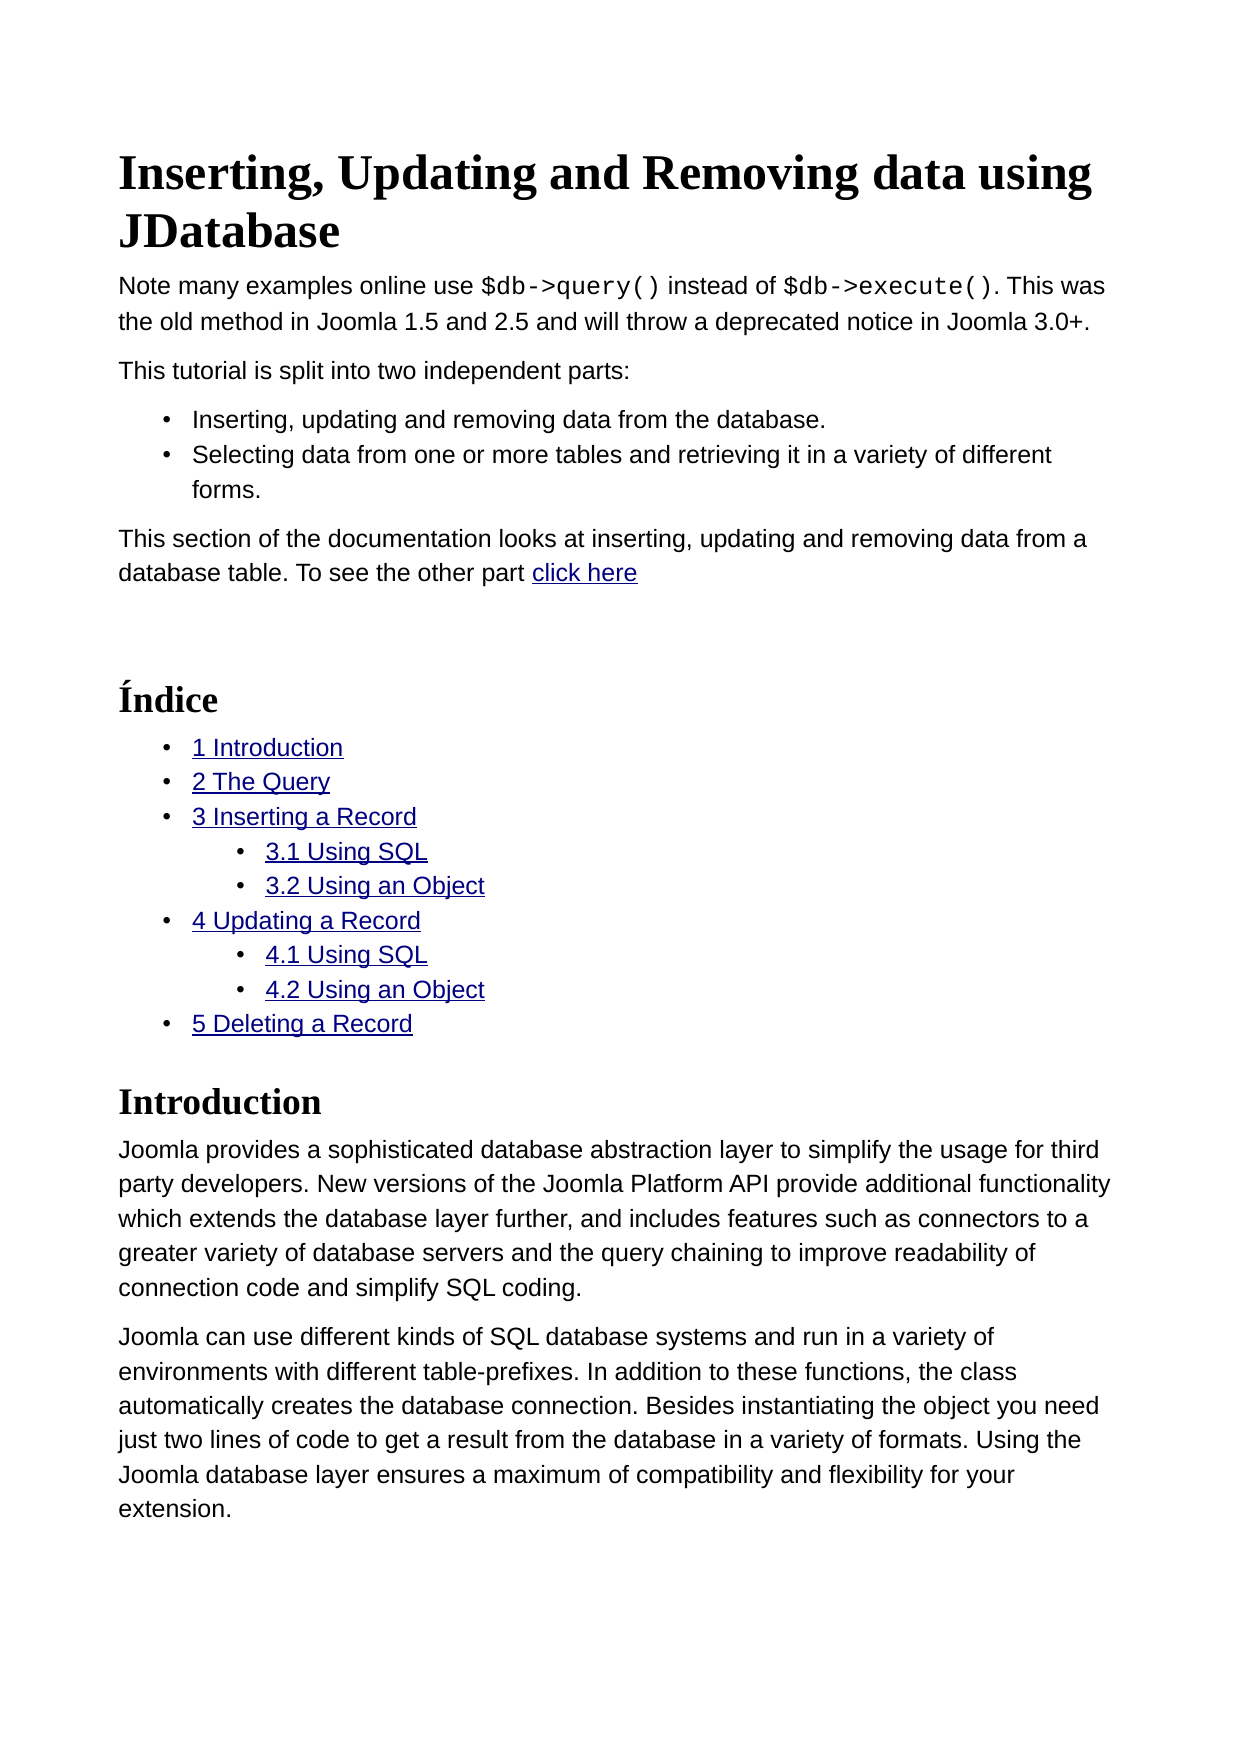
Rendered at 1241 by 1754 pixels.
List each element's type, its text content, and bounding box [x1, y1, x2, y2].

text Joomla provides a sophisticated database abstraction layer to simplify the usage for third party developers. New versions of the Joomla Platform API provide additional functionality which extends the database layer further, and includes features such as connectors to a greater variety of database servers and the query chaining to improve readability of connection code and simplify SQL coding. [118, 1135, 1122, 1302]
list 5 Deleting a Record [162, 1009, 1122, 1038]
text Joomla can use different kinds of SQL database systems and run in a variety of environments with different table-prefixes. In addition to these functions, the class automatically creates the database connection. Besides instantiating the object you need just two lines of code to get a result from the database in a variety of formats. Using the Joomla database layer ensures a maximum of compatibility and flexibility for your extension. [118, 1322, 1122, 1523]
list Inserting, updating and removing data from the database. [162, 405, 1122, 434]
text This section of the documentation looks at inserting, updating and removing data from a database table. To see the other part click here [118, 524, 1122, 587]
list 3.2 Using an Object [236, 871, 1122, 900]
subtitle Introduction [118, 1079, 1122, 1122]
list 4 Updating a Record [162, 906, 1122, 934]
list Selecting data from one or more tables and retrieving it in a variety of different forms. [162, 440, 1122, 503]
list 4.2 Using an Object [236, 975, 1122, 1004]
list 3.1 Using SQL [236, 836, 1122, 865]
subtitle Inserting, Updating and Removing data using JDatabase [118, 143, 1122, 258]
text Note many examples online use $db->query() instead of $db->execute(). This was the old method in Joomla 1.5 and 2.5 and will throw a deprecated notice in Joomla 3.0+. [118, 271, 1122, 336]
list 2 The Query [162, 767, 1122, 796]
text This tutorial is split into two independent parts: [118, 356, 1122, 385]
list 3 Inserting a Record [162, 802, 1122, 831]
list 4.1 Using SQL [236, 940, 1122, 969]
subtitle Índice [118, 677, 1122, 720]
list 1 Introduction [162, 733, 1122, 762]
